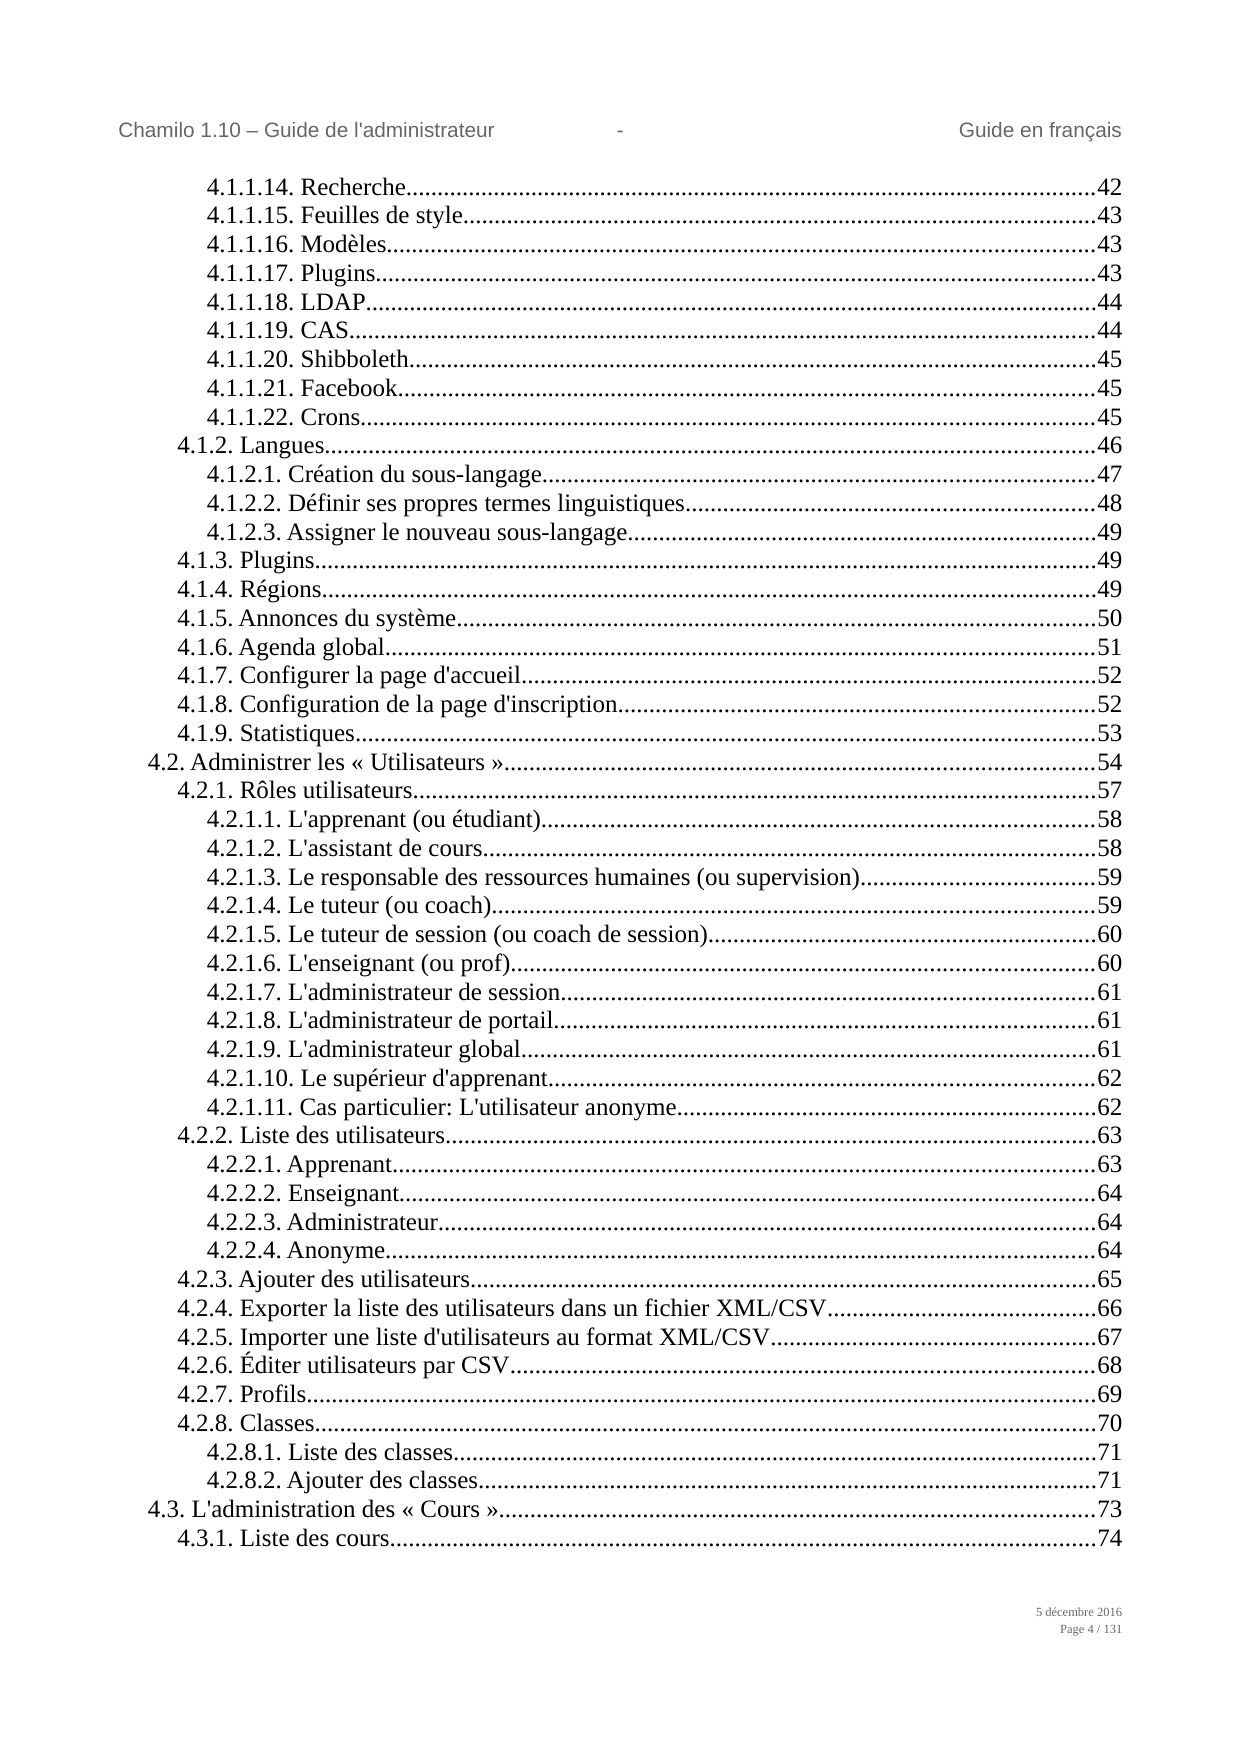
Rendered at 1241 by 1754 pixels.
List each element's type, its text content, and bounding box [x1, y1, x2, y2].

text 4.2.7. Profils 69 [177, 1379, 1122, 1408]
text 4.2.2.4. Anonyme 64 [207, 1235, 1122, 1264]
text 4.1.1.15. Feuilles de style 43 [207, 200, 1122, 229]
text 4.2.2.2. Enseignant 64 [207, 1178, 1122, 1207]
text 4.2.6. Éditer utilisateurs par CSV 68 [177, 1350, 1122, 1379]
text 4.1.1.21. Facebook 45 [207, 373, 1122, 402]
text 4.2.8.2. Ajouter des classes 71 [207, 1465, 1122, 1494]
text 4.1.2.2. Définir ses propres termes linguistiques 48 [207, 488, 1122, 517]
text 4.1.1.20. Shibboleth 45 [207, 344, 1122, 373]
text 4.2. Administrer les « Utilisateurs » 54 [148, 747, 1122, 775]
text 4.1.1.22. Crons 45 [207, 402, 1122, 430]
text 4.1.6. Agenda global 51 [177, 632, 1122, 660]
text 4.1.8. Configuration de la page d'inscription 52 [177, 689, 1122, 718]
text 4.2.8.1. Liste des classes 71 [207, 1437, 1122, 1465]
text 4.2.1.9. L'administrateur global 61 [207, 1034, 1122, 1063]
text 4.1.5. Annonces du système 50 [177, 603, 1122, 632]
text 4.2.1.10. Le supérieur d'apprenant 62 [207, 1063, 1122, 1092]
text 4.1.2. Langues 46 [177, 430, 1122, 459]
text 4.1.2.1. Création du sous-langage 47 [207, 459, 1122, 488]
text 4.1.1.14. Recherche 42 [207, 172, 1122, 200]
text 4.2.4. Exporter la liste des utilisateurs dans un fichier XML/CSV 66 [177, 1293, 1122, 1322]
text 4.1.7. Configurer la page d'accueil 52 [177, 660, 1122, 689]
text 4.1.3. Plugins 49 [177, 545, 1122, 574]
text 4.1.1.18. LDAP 44 [207, 287, 1122, 315]
text 4.2.1.6. L'enseignant (ou prof) 60 [207, 948, 1122, 977]
text 4.2.1.1. L'apprenant (ou étudiant) 58 [207, 804, 1122, 833]
text 4.2.1.2. L'assistant de cours 58 [207, 833, 1122, 862]
text 4.2.2.3. Administrateur 64 [207, 1207, 1122, 1235]
text 4.2.1.4. Le tuteur (ou coach) 59 [207, 890, 1122, 919]
text 4.1.2.3. Assigner le nouveau sous-langage 49 [207, 517, 1122, 545]
text 4.3. L'administration des « Cours » 73 [148, 1494, 1122, 1523]
text 4.2.8. Classes 70 [177, 1408, 1122, 1437]
text 4.2.5. Importer une liste d'utilisateurs au format XML/CSV 67 [177, 1322, 1122, 1350]
text 4.2.1.5. Le tuteur de session (ou coach de session) 60 [207, 919, 1122, 948]
text 4.1.9. Statistiques 53 [177, 718, 1122, 747]
text 4.2.1.7. L'administrateur de session 61 [207, 977, 1122, 1005]
text 4.1.1.19. CAS 44 [207, 315, 1122, 344]
text 4.2.1.11. Cas particulier: L'utilisateur anonyme 62 [207, 1092, 1122, 1120]
text 4.3.1. Liste des cours 74 [177, 1523, 1122, 1552]
text 4.2.3. Ajouter des utilisateurs 65 [177, 1264, 1122, 1293]
text 4.1.4. Régions 49 [177, 574, 1122, 603]
text 4.1.1.17. Plugins 43 [207, 258, 1122, 287]
text 4.2.2. Liste des utilisateurs 63 [177, 1120, 1122, 1149]
text 4.1.1.16. Modèles 43 [207, 229, 1122, 258]
text 4.2.1. Rôles utilisateurs 57 [177, 775, 1122, 804]
text 4.2.2.1. Apprenant 63 [207, 1149, 1122, 1178]
text 4.2.1.8. L'administrateur de portail 61 [207, 1005, 1122, 1034]
text 4.2.1.3. Le responsable des ressources humaines (ou supervision) 59 [207, 862, 1122, 890]
